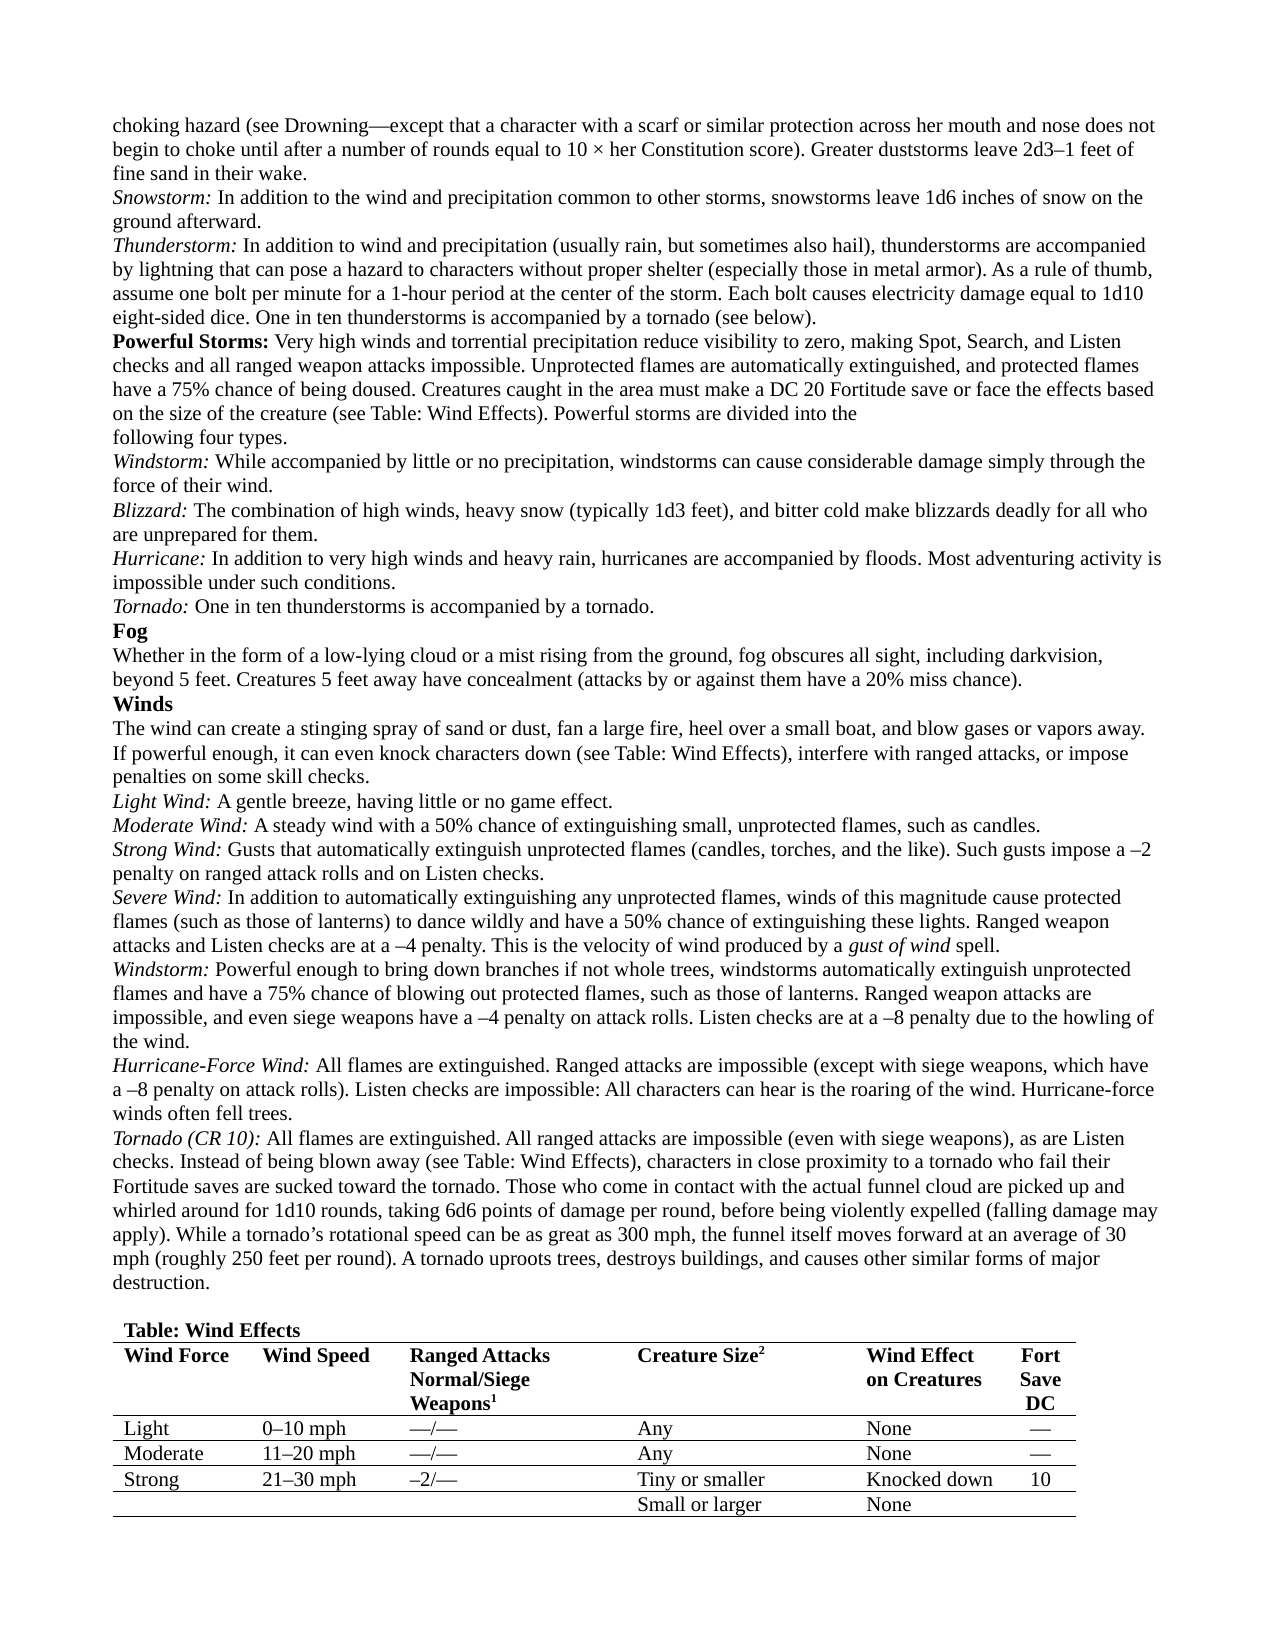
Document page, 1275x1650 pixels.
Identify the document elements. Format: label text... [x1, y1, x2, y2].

text choking hazard (see Drowning—except that a character with a scarf or similar protection across her mouth and nose does not begin to choke until after a number of rounds equal to 10 × her Constitution score). Greater duststorms leave 2d3–1 feet of fine sand in their wake. [112, 112, 1162, 185]
table_cell Wind Force [113, 1343, 251, 1415]
table_cell —/— [398, 1416, 626, 1440]
table_cell [113, 1492, 251, 1516]
table_cell 10 [1005, 1466, 1076, 1491]
subtitle Fog [112, 618, 1162, 643]
table_cell — [1005, 1416, 1076, 1440]
table_cell Creature Size2 [626, 1343, 855, 1415]
text Hurricane-Force Wind: All flames are extinguished. Ranged attacks are impossible (except with siege weapons, which have a –8 penalty on attack rolls). Listen checks are impossible: All characters can hear is the roaring of the wind. Hurricane-force winds often fell trees. [112, 1053, 1162, 1125]
table_cell –2/— [398, 1466, 626, 1491]
text Blizzard: The combination of high winds, heavy snow (typically 1d3 feet), and bitter cold make blizzards deadly for all who are unprepared for them. [112, 497, 1162, 546]
table_cell Light [113, 1416, 251, 1440]
text Snowstorm: In addition to the wind and precipitation common to other storms, snowstorms leave 1d6 inches of snow on the ground afterward. [112, 185, 1162, 233]
text The wind can create a stinging spray of sand or dust, fan a large fire, heel over a small boat, and blow gases or vapors away. If powerful enough, it can even knock characters down (see Table: Wind Effects), interfere with ranged attacks, or impose penalties on some skill checks. [112, 716, 1162, 788]
table_cell —/— [398, 1441, 626, 1465]
table_cell Strong [113, 1466, 251, 1491]
table_cell 11–20 mph [251, 1441, 398, 1465]
text Whether in the form of a low-lying cloud or a mist rising from the ground, fog obscures all sight, including darkvision, beyond 5 feet. Creatures 5 feet away have concealment (attacks by or against them have a 20% miss chance). [112, 643, 1162, 691]
table_cell 21–30 mph [251, 1466, 398, 1491]
table_cell Small or larger [626, 1492, 855, 1516]
text following four types. [112, 425, 1162, 449]
table_cell — [1005, 1441, 1076, 1465]
table_cell [398, 1492, 626, 1516]
table_cell Fort Save DC [1005, 1343, 1076, 1415]
text Severe Wind: In addition to automatically extinguishing any unprotected flames, winds of this magnitude cause protected flames (such as those of lanterns) to dance wildly and have a 50% chance of extinguishing these lights. Ranged weapon attacks and Listen checks are at a –4 penalty. This is the velocity of wind produced by a gust of wind spell. [112, 885, 1162, 957]
text Tornado: One in ten thunderstorms is accompanied by a tornado. [112, 594, 1162, 618]
text Windstorm: While accompanied by little or no precipitation, windstorms can cause considerable damage simply through the force of their wind. [112, 449, 1162, 497]
table_cell Tiny or smaller [626, 1466, 855, 1491]
table_cell None [855, 1441, 1005, 1465]
text Strong Wind: Gusts that automatically extinguish unprotected flames (candles, torches, and the like). Such gusts impose a –2 penalty on ranged attack rolls and on Listen checks. [112, 837, 1162, 885]
text Hurricane: In addition to very high winds and heavy rain, hurricanes are accompanied by floods. Most adventuring activity is impossible under such conditions. [112, 546, 1162, 594]
table_cell Any [626, 1441, 855, 1465]
text Tornado (CR 10): All flames are extinguished. All ranged attacks are impossible (even with siege weapons), as are Listen checks. Instead of being blown away (see Table: Wind Effects), characters in close proximity to a tornado who fail their Fortitude saves are sucked toward the tornado. Those who come in contact with the actual funnel cloud are picked up and whirled around for 1d10 rounds, taking 6d6 points of damage per round, before being violently expelled (falling damage may apply). While a tornado’s rotational speed can be as great as 300 mph, the funnel itself moves forward at an average of 30 mph (roughly 250 feet per round). A tornado uproots trees, destroys buildings, and causes other similar forms of major destruction. [112, 1125, 1162, 1294]
text Thunderstorm: In addition to wind and precipitation (usually rain, but sometimes also hail), thunderstorms are accompanied by lightning that can pose a hazard to characters without proper shelter (especially those in metal armor). As a rule of thumb, assume one bolt per minute for a 1-hour period at the center of the storm. Each bolt causes electricity damage equal to 1d10 eight-sided dice. One in ten thunderstorms is accompanied by a tornado (see below). [112, 233, 1162, 329]
text Light Wind: A gentle breeze, having little or no game effect. [112, 788, 1162, 813]
table_cell Wind Effect on Creatures [855, 1343, 1005, 1415]
table_cell None [855, 1416, 1005, 1440]
text Windstorm: Powerful enough to bring down branches if not whole trees, windstorms automatically extinguish unprotected flames and have a 75% chance of blowing out protected flames, such as those of lanterns. Ranged weapon attacks are impossible, and even siege weapons have a –4 penalty on attack rolls. Listen checks are at a –8 penalty due to the howling of the wind. [112, 957, 1162, 1053]
table_cell Moderate [113, 1441, 251, 1465]
table_cell Wind Speed [251, 1343, 398, 1415]
table_cell Ranged Attacks Normal/Siege Weapons1 [398, 1343, 626, 1415]
table_cell Any [626, 1416, 855, 1440]
table_header Table: Wind Effects [113, 1318, 1076, 1342]
text Moderate Wind: A steady wind with a 50% chance of extinguishing small, unprotected flames, such as candles. [112, 813, 1162, 837]
table_cell [1005, 1492, 1076, 1516]
text Powerful Storms: Very high winds and torrential precipitation reduce visibility to zero, making Spot, Search, and Listen checks and all ranged weapon attacks impossible. Unprotected flames are automatically extinguished, and protected flames have a 75% chance of being doused. Creatures caught in the area must make a DC 20 Fortitude save or face the effects based on the size of the creature (see Table: Wind Effects). Powerful storms are divided into the [112, 329, 1162, 425]
subtitle Winds [112, 691, 1162, 716]
table_cell None [855, 1492, 1005, 1516]
table_cell Knocked down [855, 1466, 1005, 1491]
table_cell 0–10 mph [251, 1416, 398, 1440]
table_cell [251, 1492, 398, 1516]
